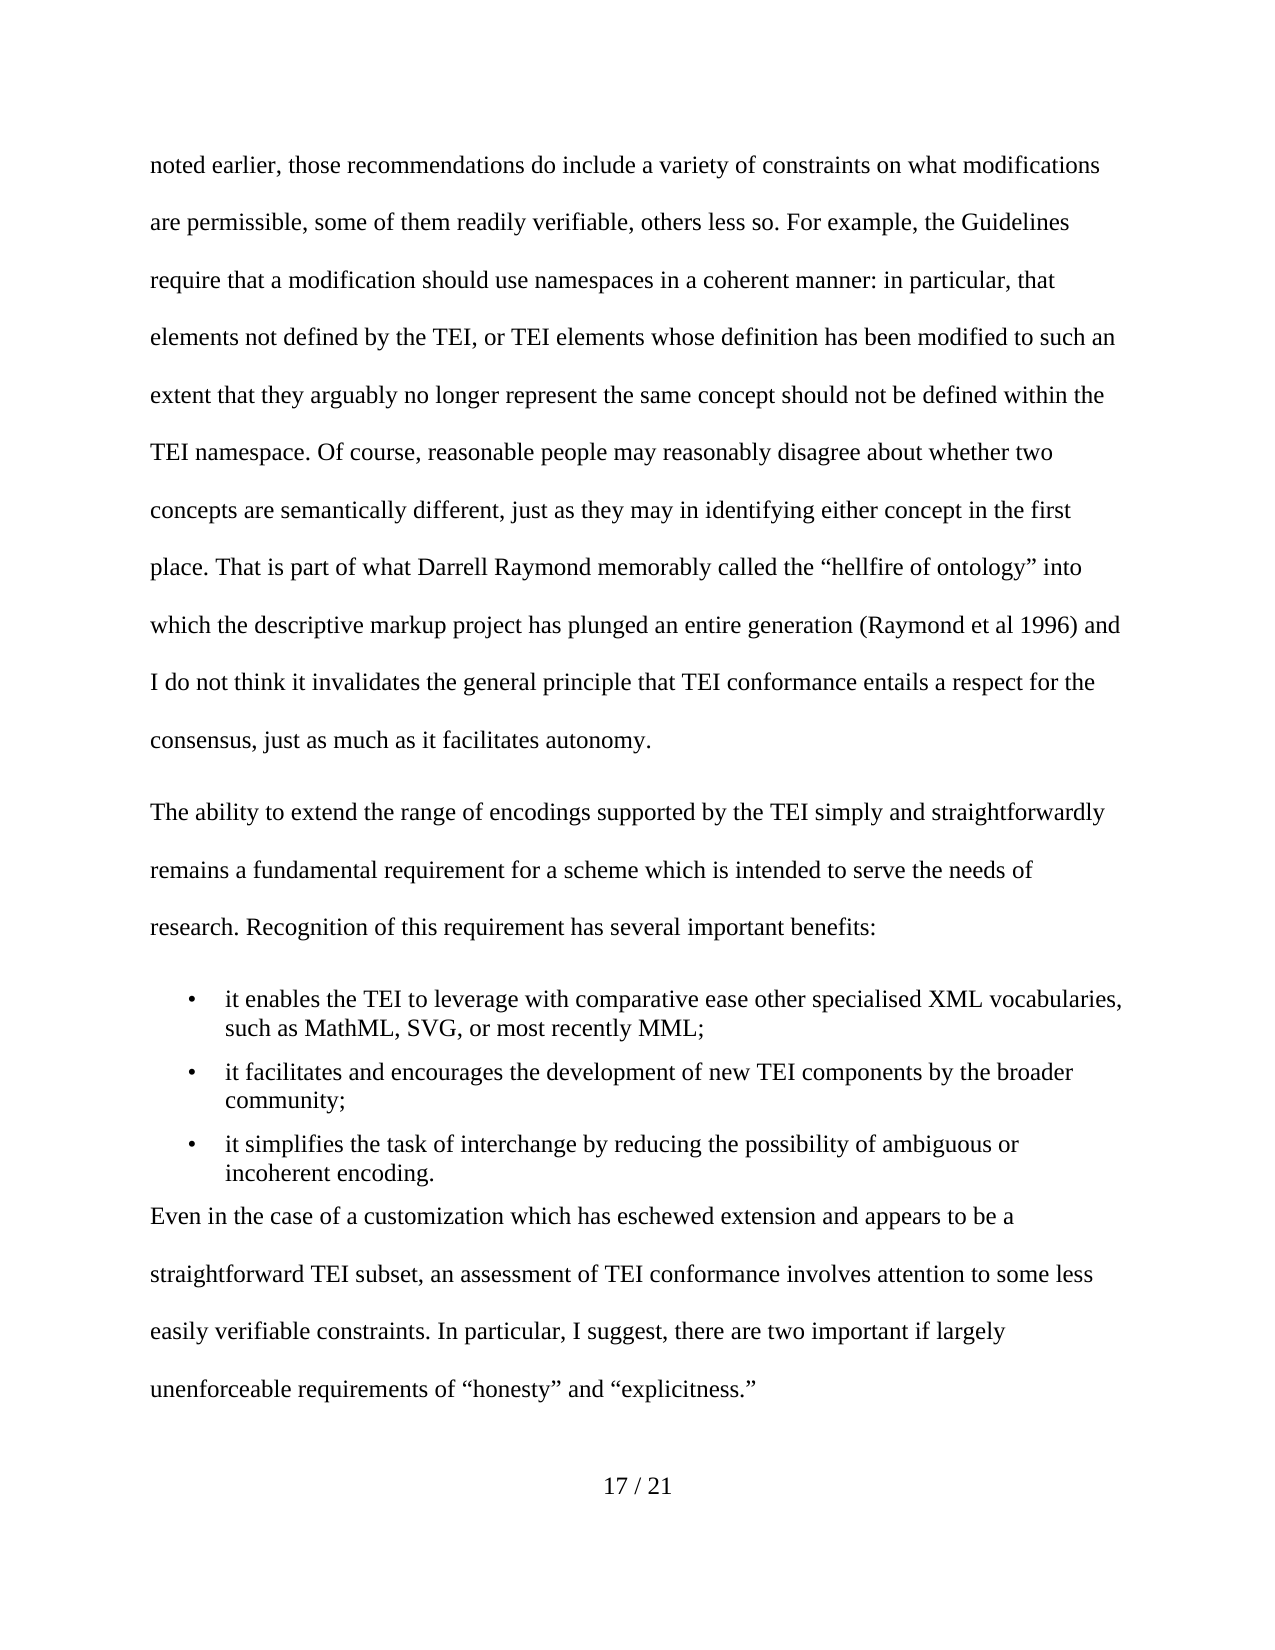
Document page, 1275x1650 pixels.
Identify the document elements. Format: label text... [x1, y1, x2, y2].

list it enables the TEI to leverage with comparative ease other specialised XML vocabularies, such as MathML, SVG, or most recently MML; [187, 984, 1125, 1042]
text The ability to extend the range of encodings supported by the TEI simply and straightforwardly remains a fundamental requirement for a scheme which is intended to serve the needs of research. Recognition of this requirement has several important benefits: [150, 797, 1125, 941]
list it simplifies the task of interchange by reducing the possibility of ambiguous or incoherent encoding. [187, 1129, 1125, 1187]
text noted earlier, those recommendations do include a variety of constraints on what modifications are permissible, some of them readily verifiable, others less so. For example, the Guidelines require that a modification should use namespaces in a coherent manner: in particular, that elements not defined by the TEI, or TEI elements whose definition has been modified to such an extent that they arguably no longer represent the same concept should not be defined within the TEI namespace. Of course, reasonable people may reasonably disagree about whether two concepts are semantically different, just as they may in identifying either concept in the first place. That is part of what Darrell Raymond memorably called the “hellfire of ontology” into which the descriptive markup project has plunged an entire generation (Raymond et al 1996) and I do not think it invalidates the general principle that TEI conformance entails a respect for the consensus, just as much as it facilitates autonomy. [150, 150, 1125, 754]
list it facilitates and encourages the development of new TEI components by the broader community; [187, 1057, 1125, 1114]
text Even in the case of a customization which has eschewed extension and appears to be a straightforward TEI subset, an assessment of TEI conformance involves attention to some less easily verifiable constraints. In particular, I suggest, there are two important if largely unenforceable requirements of “honesty” and “explicitness.” [150, 1201, 1125, 1403]
